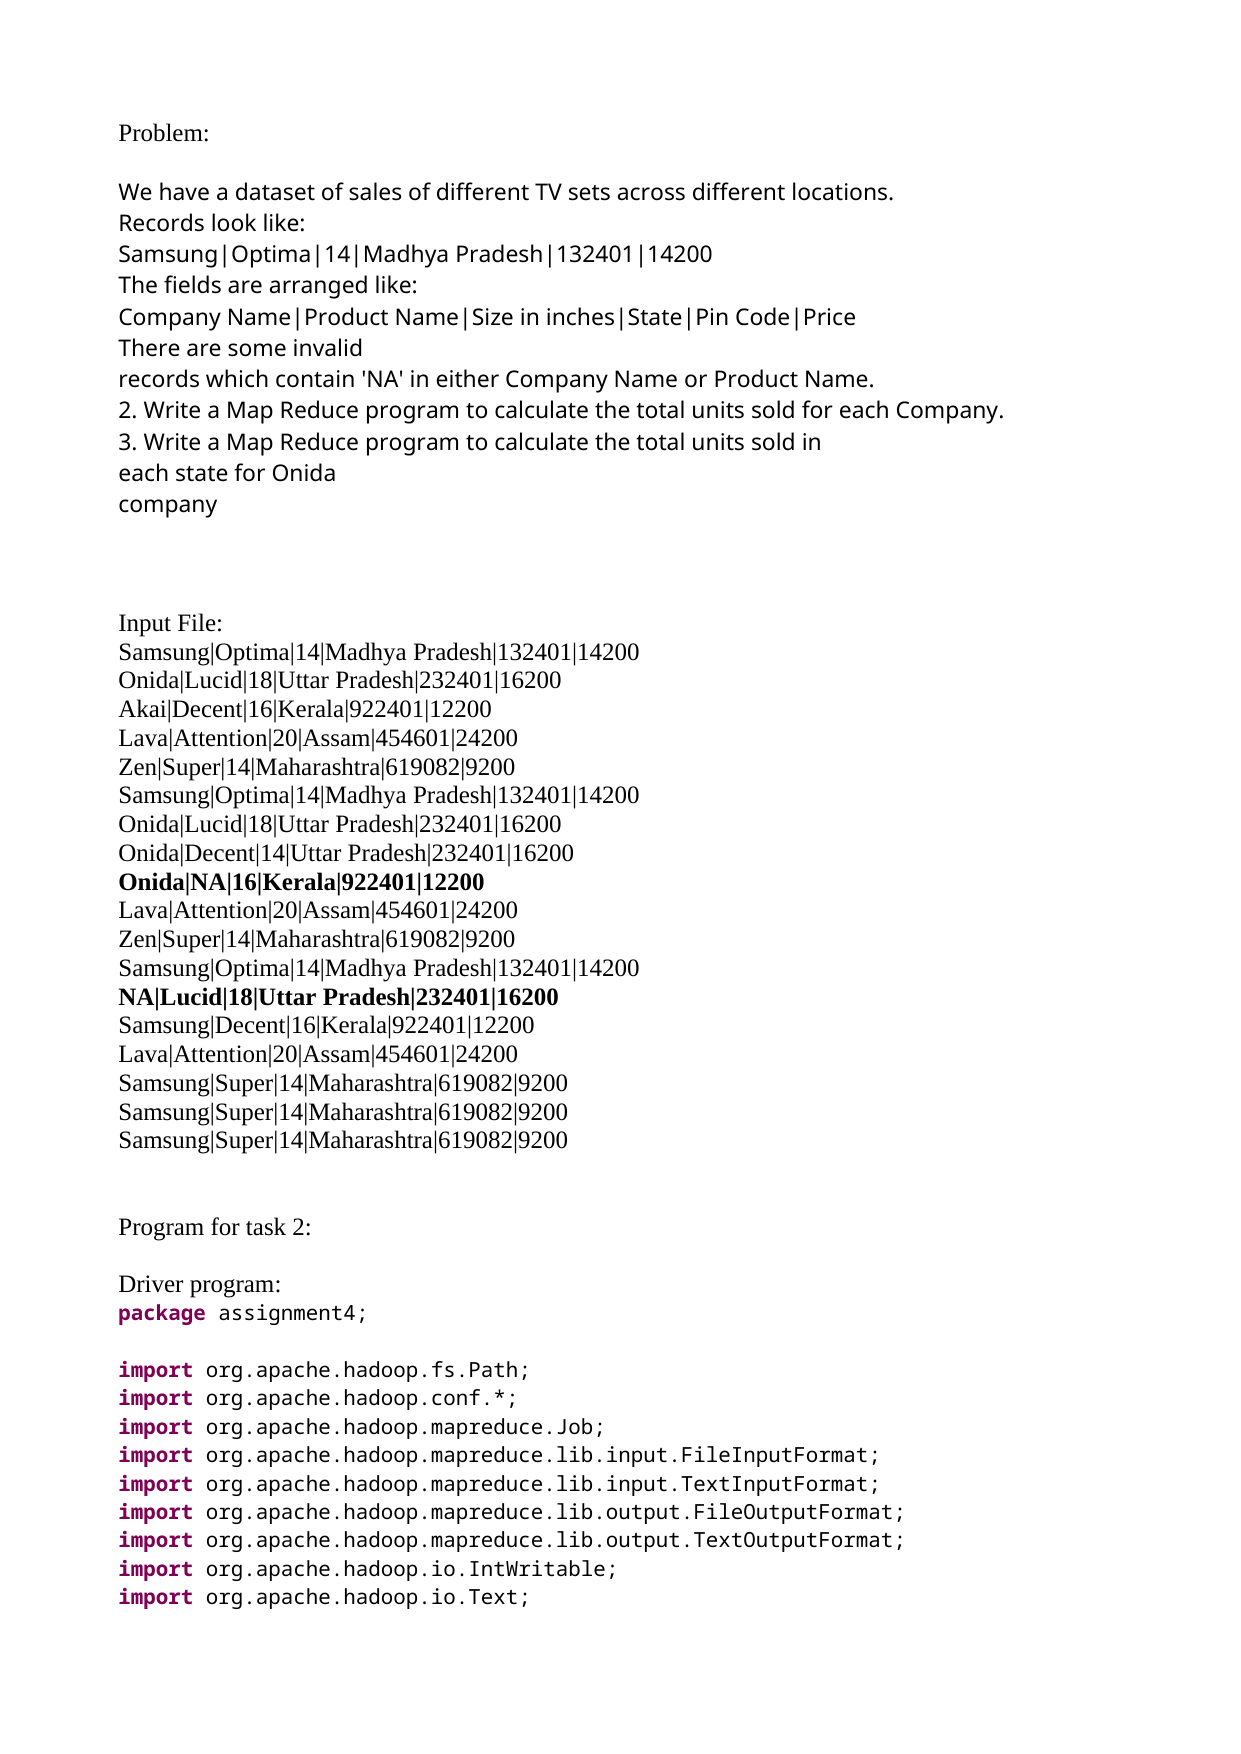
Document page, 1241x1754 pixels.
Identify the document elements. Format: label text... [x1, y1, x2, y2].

text import org.apache.hadoop.io.IntWritable; [118, 1554, 1122, 1582]
text Company Name|Product Name|Size in inches|State|Pin Code|Price [118, 301, 1122, 332]
text There are some invalid [118, 332, 1122, 363]
text Zen|Super|14|Maharashtra|619082|9200 [118, 752, 1122, 781]
text company [118, 488, 1122, 519]
text Lava|Attention|20|Assam|454601|24200 [118, 1039, 1122, 1068]
text each state for Onida [118, 457, 1122, 488]
text Onida|NA|16|Kerala|922401|12200 [118, 867, 1122, 896]
text Samsung|Optima|14|Madhya Pradesh|132401|14200 [118, 953, 1122, 982]
text import org.apache.hadoop.mapreduce.lib.output.TextOutputFormat; [118, 1526, 1122, 1554]
text Program for task 2: [118, 1212, 1122, 1241]
text Lava|Attention|20|Assam|454601|24200 [118, 896, 1122, 924]
text import org.apache.hadoop.mapreduce.Job; [118, 1412, 1122, 1440]
text Akai|Decent|16|Kerala|922401|12200 [118, 694, 1122, 723]
text NA|Lucid|18|Uttar Pradesh|232401|16200 [118, 982, 1122, 1011]
text Onida|Decent|14|Uttar Pradesh|232401|16200 [118, 838, 1122, 867]
text Onida|Lucid|18|Uttar Pradesh|232401|16200 [118, 809, 1122, 838]
text import org.apache.hadoop.mapreduce.lib.output.FileOutputFormat; [118, 1497, 1122, 1526]
text package assignment4; [118, 1298, 1122, 1327]
text import org.apache.hadoop.mapreduce.lib.input.FileInputFormat; [118, 1440, 1122, 1469]
text records which contain 'NA' in either Company Name or Product Name. [118, 363, 1122, 394]
text Lava|Attention|20|Assam|454601|24200 [118, 723, 1122, 752]
text import org.apache.hadoop.mapreduce.lib.input.TextInputFormat; [118, 1469, 1122, 1497]
text Samsung|Optima|14|Madhya Pradesh|132401|14200 [118, 238, 1122, 269]
text Samsung|Optima|14|Madhya Pradesh|132401|14200 [118, 637, 1122, 666]
text We have a dataset of sales of different TV sets across different locations. [118, 176, 1122, 207]
text The fields are arranged like: [118, 269, 1122, 301]
text Samsung|Super|14|Maharashtra|619082|9200 [118, 1097, 1122, 1126]
text import org.apache.hadoop.fs.Path; [118, 1355, 1122, 1383]
text Problem: [118, 118, 1122, 147]
text 2. Write a Map Reduce program to calculate the total units sold for each Company. [118, 394, 1122, 426]
text Onida|Lucid|18|Uttar Pradesh|232401|16200 [118, 666, 1122, 694]
text Zen|Super|14|Maharashtra|619082|9200 [118, 924, 1122, 953]
text Input File: [118, 608, 1122, 637]
text import org.apache.hadoop.conf.*; [118, 1383, 1122, 1412]
text Records look like: [118, 207, 1122, 238]
text Samsung|Super|14|Maharashtra|619082|9200 [118, 1068, 1122, 1097]
text Samsung|Super|14|Maharashtra|619082|9200 [118, 1126, 1122, 1154]
text Samsung|Optima|14|Madhya Pradesh|132401|14200 [118, 781, 1122, 809]
text Samsung|Decent|16|Kerala|922401|12200 [118, 1011, 1122, 1039]
text 3. Write a Map Reduce program to calculate the total units sold in [118, 426, 1122, 457]
text Driver program: [118, 1269, 1122, 1298]
text import org.apache.hadoop.io.Text; [118, 1582, 1122, 1611]
